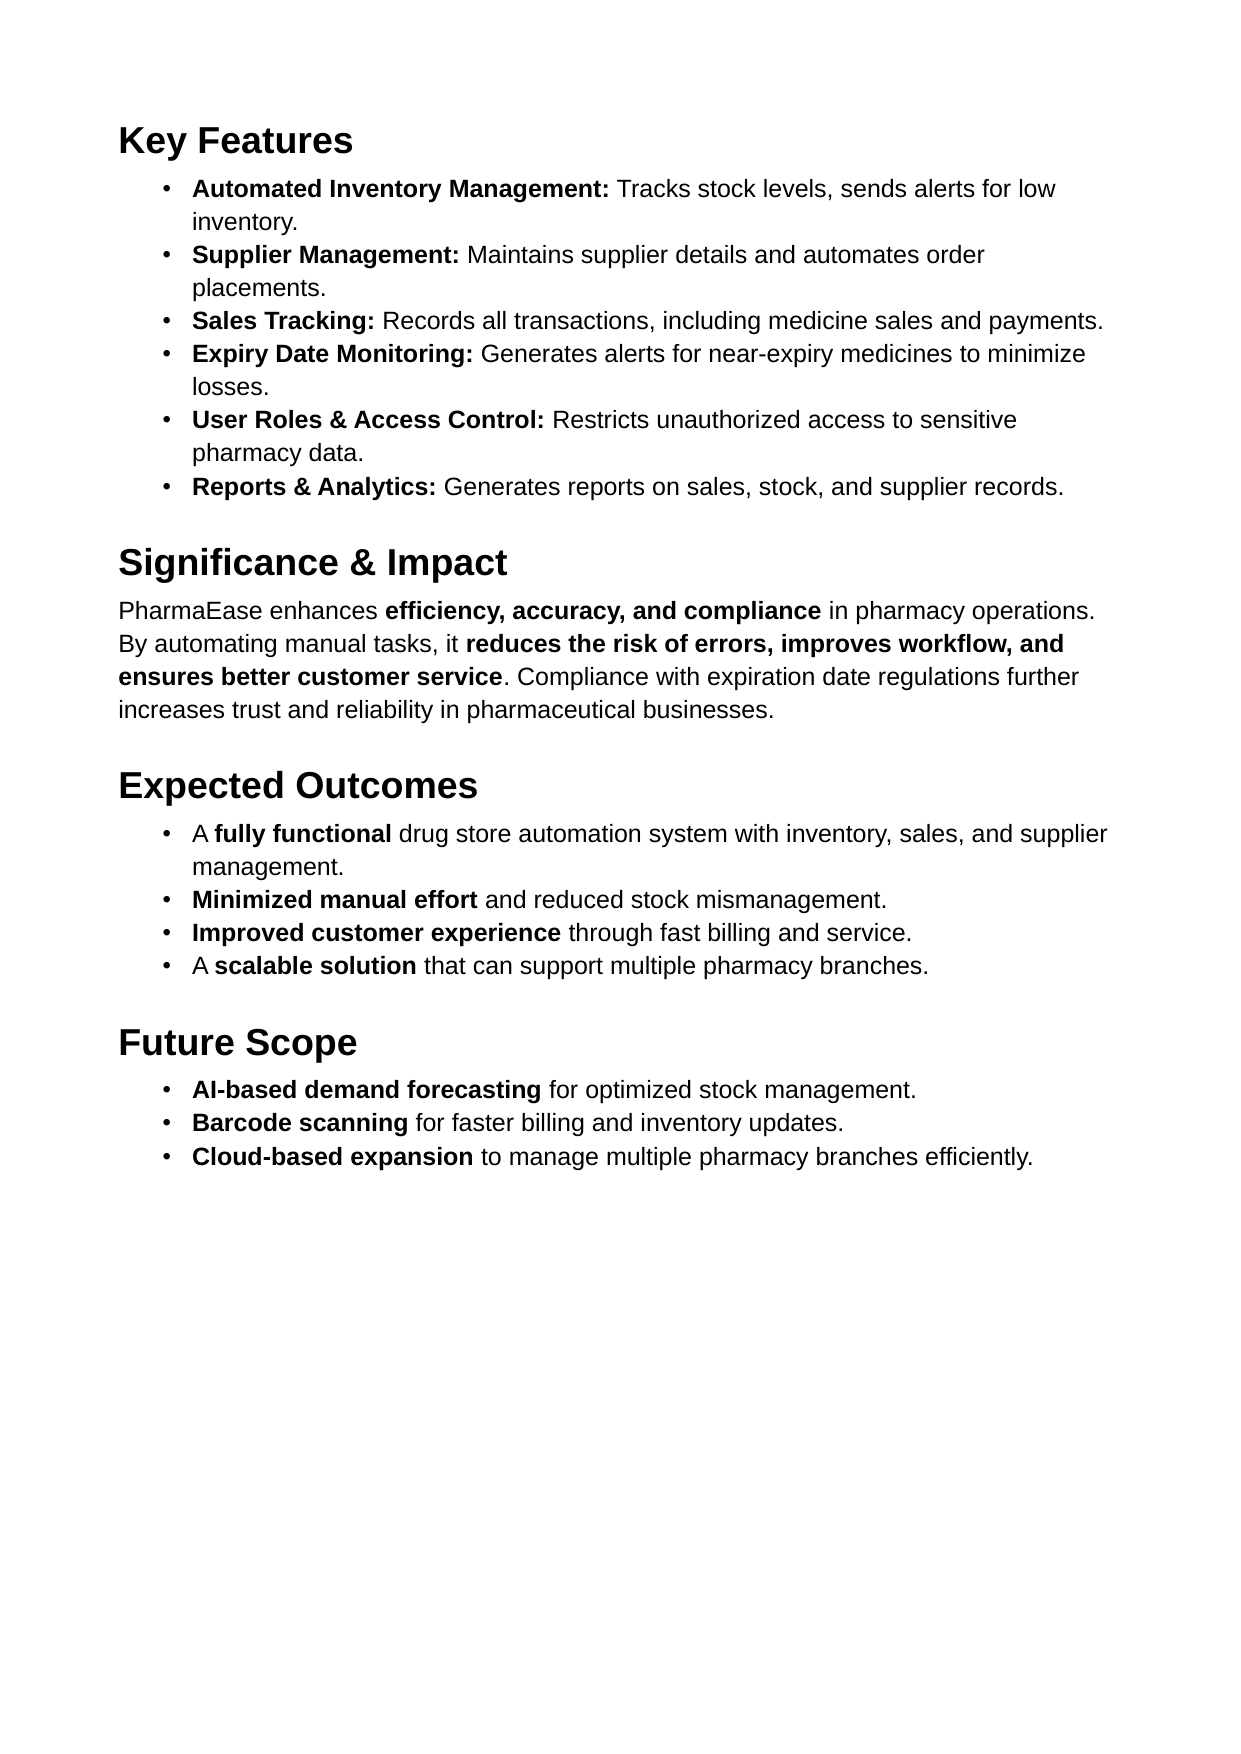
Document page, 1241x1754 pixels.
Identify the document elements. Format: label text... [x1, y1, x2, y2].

list Cloud-based expansion to manage multiple pharmacy branches efficiently. [162, 1142, 1122, 1170]
list A scalable solution that can support multiple pharmacy branches. [162, 951, 1122, 980]
subtitle Future Scope [118, 1020, 1122, 1063]
list Supplier Management: Maintains supplier details and automates order placements. [162, 240, 1122, 302]
subtitle Significance & Impact [118, 540, 1122, 583]
list Barcode scanning for faster billing and inventory updates. [162, 1108, 1122, 1137]
list Automated Inventory Management: Tracks stock levels, sends alerts for low inventory. [162, 174, 1122, 236]
list User Roles & Access Control: Restricts unauthorized access to sensitive pharmacy data. [162, 405, 1122, 467]
list Improved customer experience through fast billing and service. [162, 918, 1122, 947]
list A fully functional drug store automation system with inventory, sales, and supplier management. [162, 819, 1122, 881]
list Minimized manual effort and reduced stock mismanagement. [162, 885, 1122, 914]
list AI-based demand forecasting for optimized stock management. [162, 1075, 1122, 1104]
subtitle Key Features [118, 118, 1122, 161]
list Sales Tracking: Records all transactions, including medicine sales and payments. [162, 306, 1122, 335]
list Reports & Analytics: Generates reports on sales, stock, and supplier records. [162, 471, 1122, 500]
list Expiry Date Monitoring: Generates alerts for near-expiry medicines to minimize losses. [162, 339, 1122, 401]
text PharmaEase enhances efficiency, accuracy, and compliance in pharmacy operations. By automating manual tasks, it reduces the risk of errors, improves workflow, and ensures better customer service. Compliance with expiration date regulations further increases trust and reliability in pharmaceutical businesses. [118, 596, 1122, 723]
subtitle Expected Outcomes [118, 763, 1122, 806]
